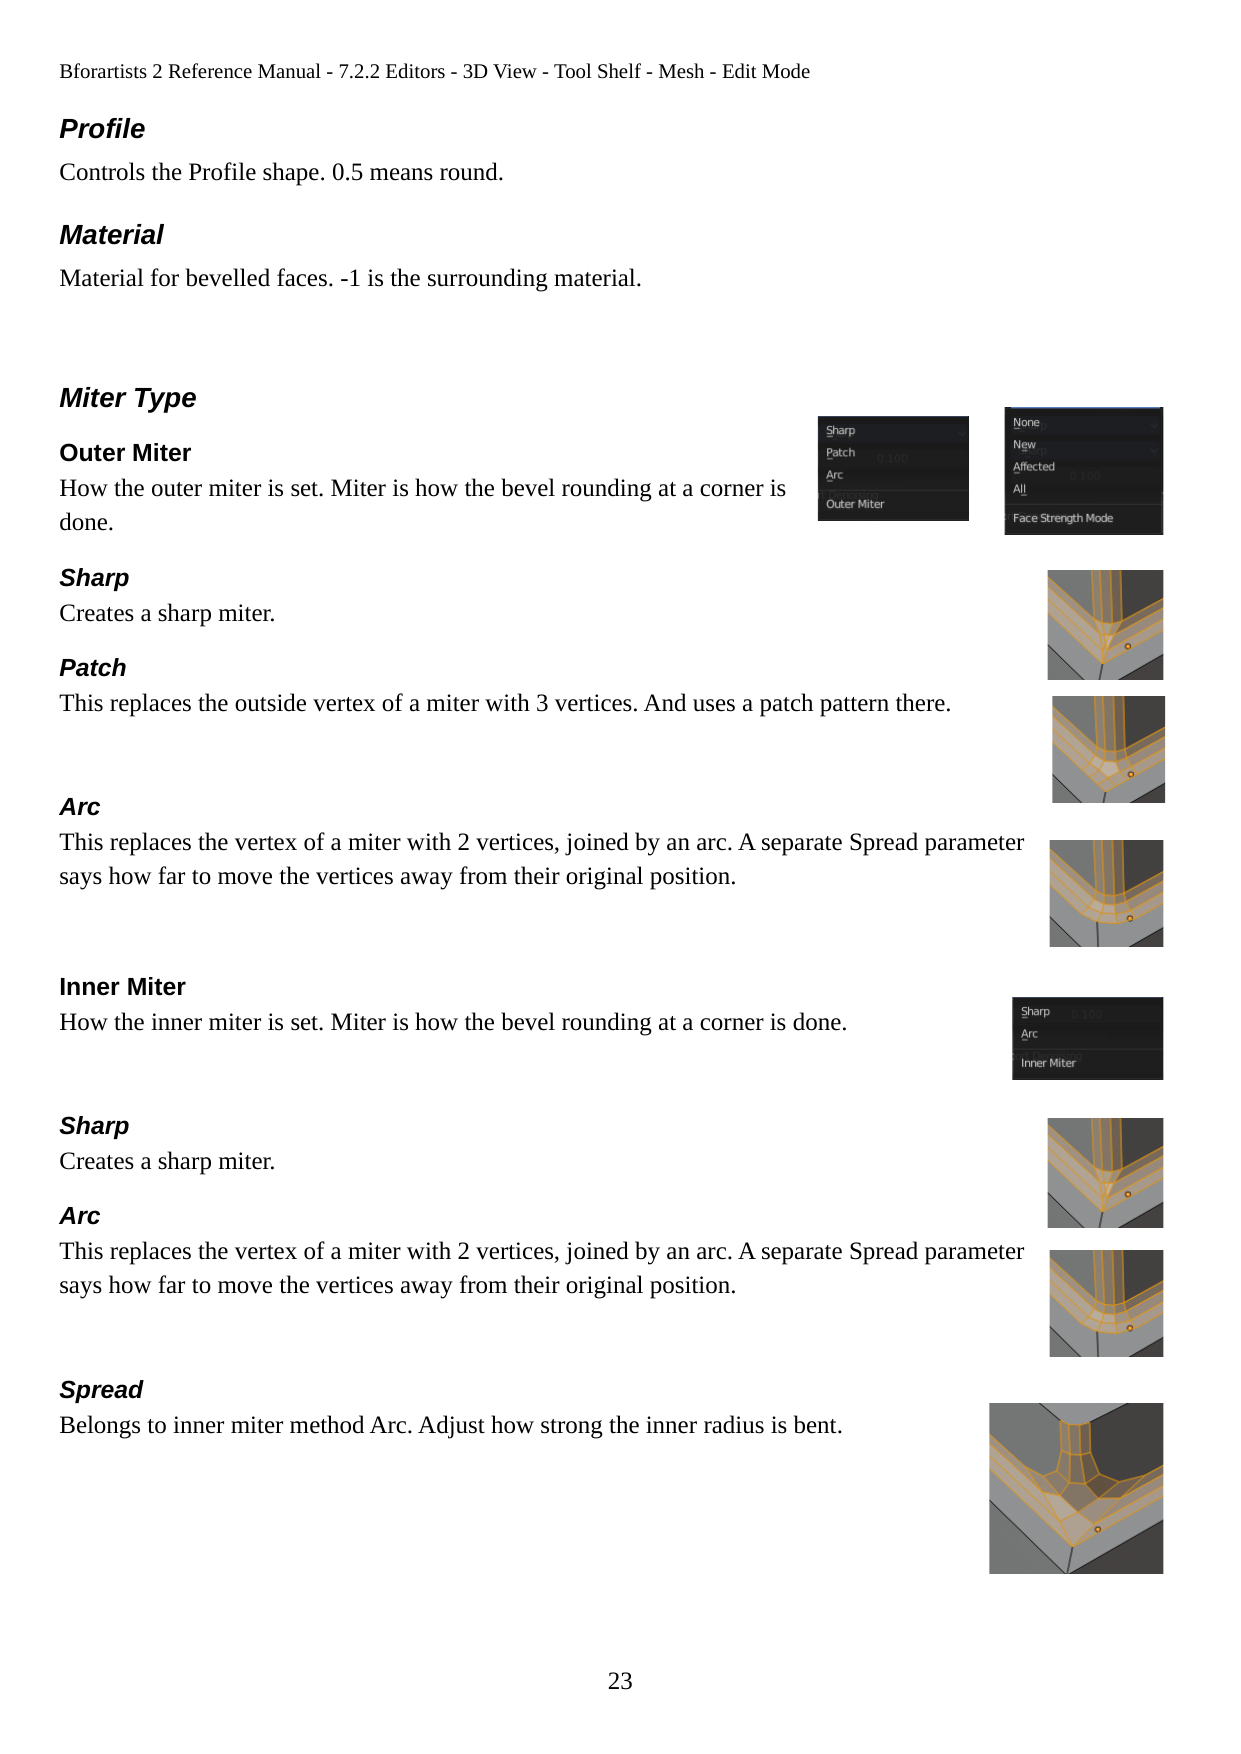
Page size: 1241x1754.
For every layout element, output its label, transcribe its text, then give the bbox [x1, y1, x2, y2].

subtitle Outer Miter [59, 438, 817, 467]
text This replaces the vertex of a miter with 2 vertices, joined by an arc. A separate Spread parameter says how far to move the vertices away from their original position. [59, 1236, 1181, 1299]
picture [1049, 840, 1164, 947]
subtitle Sharp [59, 563, 1181, 591]
text This replaces the vertex of a miter with 2 vertices, joined by an arc. A separate Spread parameter says how far to move the vertices away from their original position. [59, 827, 1181, 890]
text Material for bevelled faces. -1 is the surrounding material. [59, 263, 1181, 292]
picture [1012, 997, 1164, 1080]
picture [817, 416, 969, 521]
text How the outer miter is set. Miter is how the bevel rounding at a corner is done. [59, 473, 1181, 536]
picture [989, 1403, 1164, 1574]
text Controls the Profile shape. 0.5 means round. [59, 157, 1181, 186]
subtitle [969, 438, 1004, 467]
text This replaces the outside vertex of a miter with 3 vertices. And uses a patch pattern there. [59, 688, 1181, 716]
subtitle Arc [59, 1201, 1181, 1230]
picture [1047, 1118, 1164, 1228]
picture [1052, 696, 1166, 803]
subtitle Inner Miter [59, 972, 1181, 1001]
picture [1049, 1250, 1164, 1357]
picture [1047, 570, 1164, 680]
subtitle Sharp [59, 1111, 1181, 1140]
text [1164, 1146, 1181, 1175]
text Creates a sharp miter. [59, 598, 1047, 626]
subtitle Arc [59, 792, 1181, 821]
text Belongs to inner miter method Arc. Adjust how strong the inner radius is bent. [59, 1410, 989, 1438]
subtitle Spread [59, 1375, 1181, 1403]
subtitle [1164, 438, 1181, 467]
text How the inner miter is set. Miter is how the bevel rounding at a corner is done. [59, 1007, 1012, 1036]
picture [1004, 407, 1164, 535]
subtitle Patch [59, 653, 1181, 681]
text Creates a sharp miter. [59, 1146, 1047, 1175]
text [1164, 598, 1181, 626]
subtitle Profile [59, 113, 1181, 144]
subtitle Miter Type [59, 381, 1181, 413]
subtitle Material [59, 218, 1181, 250]
